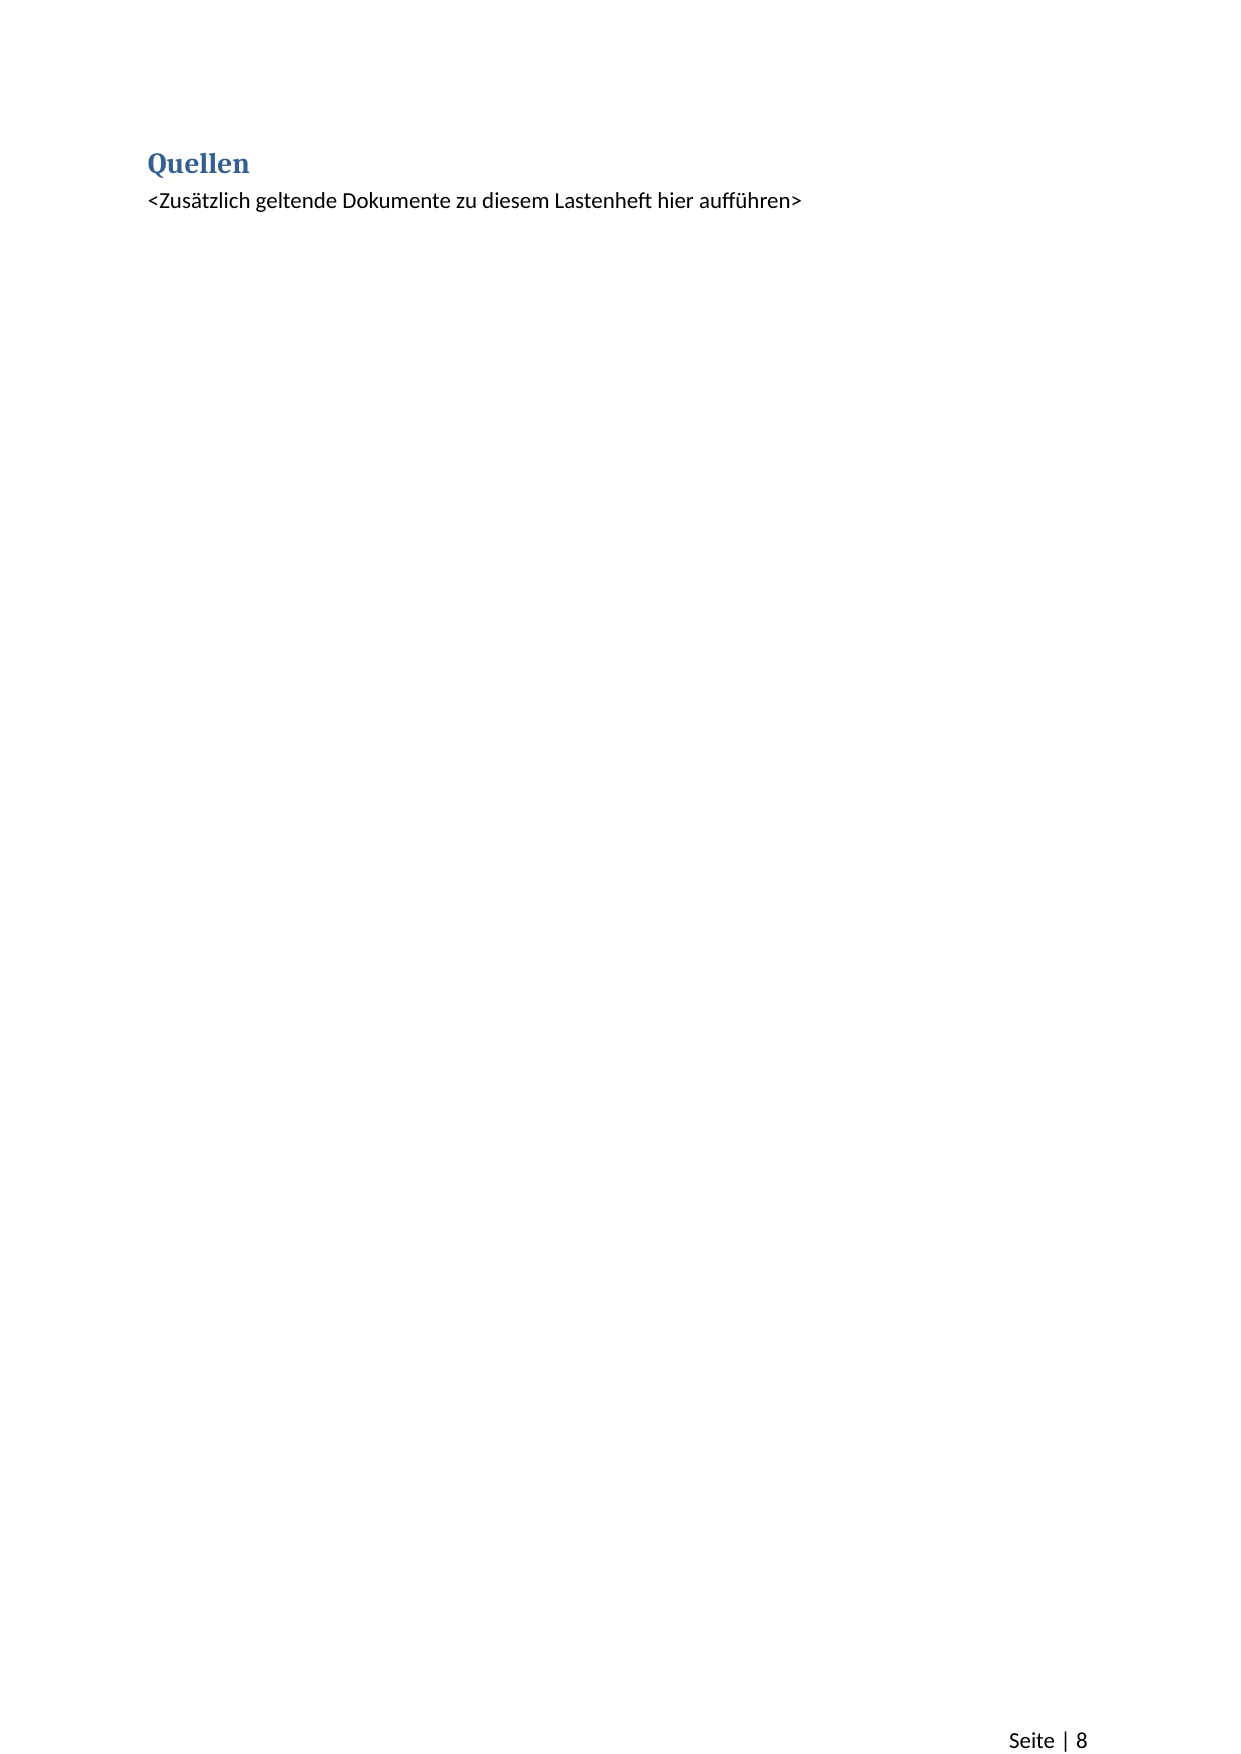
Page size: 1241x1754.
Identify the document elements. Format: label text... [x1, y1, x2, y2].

subtitle Quellen [148, 148, 1093, 181]
text <Zusätzlich geltende Dokumente zu diesem Lastenheft hier aufführen> [148, 186, 1093, 246]
